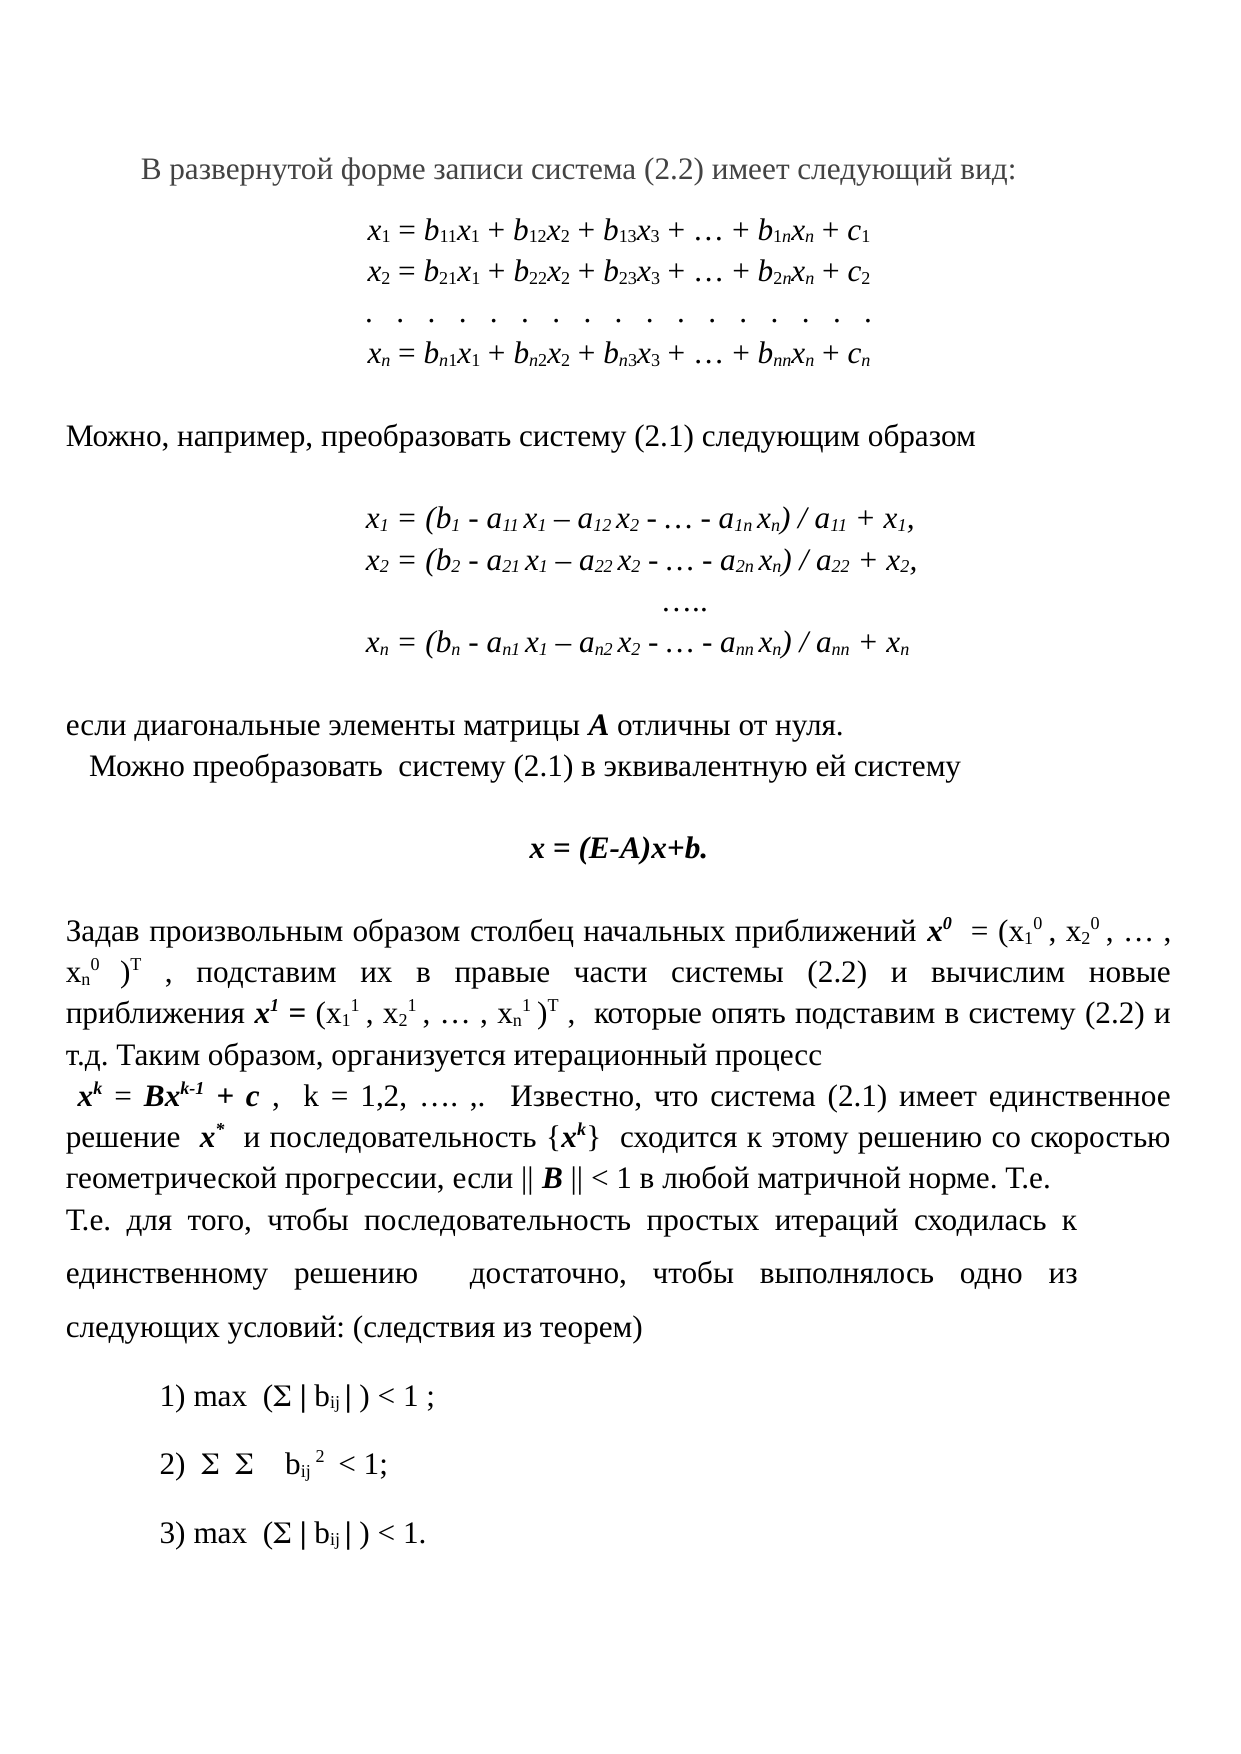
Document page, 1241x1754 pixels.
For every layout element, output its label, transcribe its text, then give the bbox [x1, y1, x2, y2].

subtitle В развернутой форме записи система (2.2) имеет следующий вид: [66, 150, 1172, 186]
text если диагональные элементы матрицы А отличны от нуля. Можно преобразовать систему (2.1) в эквивалентную ей систему [66, 706, 1172, 783]
text x2 = b21x1 + b22x2 + b23x3 + … + b2nxn + c2 [66, 252, 1172, 288]
text 3) max ( | bij | ) < 1. [159, 1514, 1079, 1550]
text Можно, например, преобразовать систему (2.1) следующим образом [66, 417, 1172, 453]
text Задав произвольным образом столбец начальных приближений х0 = (x10 , x20 , … , xn0 )T , подставим их в правые части системы (2.2) и вычислим новые приближения x1 = (x11 , x21 , … , xn1 )T , которые опять подставим в систему (2.2) и т.д. Таким образом, организуется итерационный процесс [66, 912, 1172, 1072]
text Т.е. для того, чтобы последовательность простых итераций сходилась к единственному решению достаточно, чтобы выполнялось одно из следующих условий: (следствия из теорем) [66, 1201, 1079, 1344]
text x2 = (b2 - a21 x1 – a22 x2 - … - a2n xn) / a22 + x2, [66, 541, 1172, 577]
text x1 = b11x1 + b12x2 + b13x3 + … + b1nxn + c1 [66, 211, 1172, 247]
text ….. [66, 582, 1172, 618]
text x = (E-A)x+b. [66, 830, 1172, 866]
text xn = bn1x1 + bn2x2 + bn3x3 + … + bnnxn + cn [66, 335, 1172, 371]
text 1) max ( | bij | ) < 1 ; [159, 1377, 1079, 1413]
text x1 = (b1 - a11 x1 – a12 x2 - … - a1n xn) / a11 + x1, [66, 500, 1172, 536]
text 2)   bij 2 < 1; [159, 1446, 1079, 1481]
text . . . . . . . . . . . . . . . . . [66, 293, 1172, 329]
text xk = Bxk-1 + c , k = 1,2, …. ,. Известно, что система (2.1) имеет единственное решение х* и последовательность {xk} сходится к этому решению со скоростью геометрической прогрессии, если || B || < 1 в любой матричной норме. Т.е. [66, 1077, 1172, 1196]
text xn = (bn - an1 x1 – an2 x2 - … - ann xn) / ann + xn [66, 623, 1172, 659]
